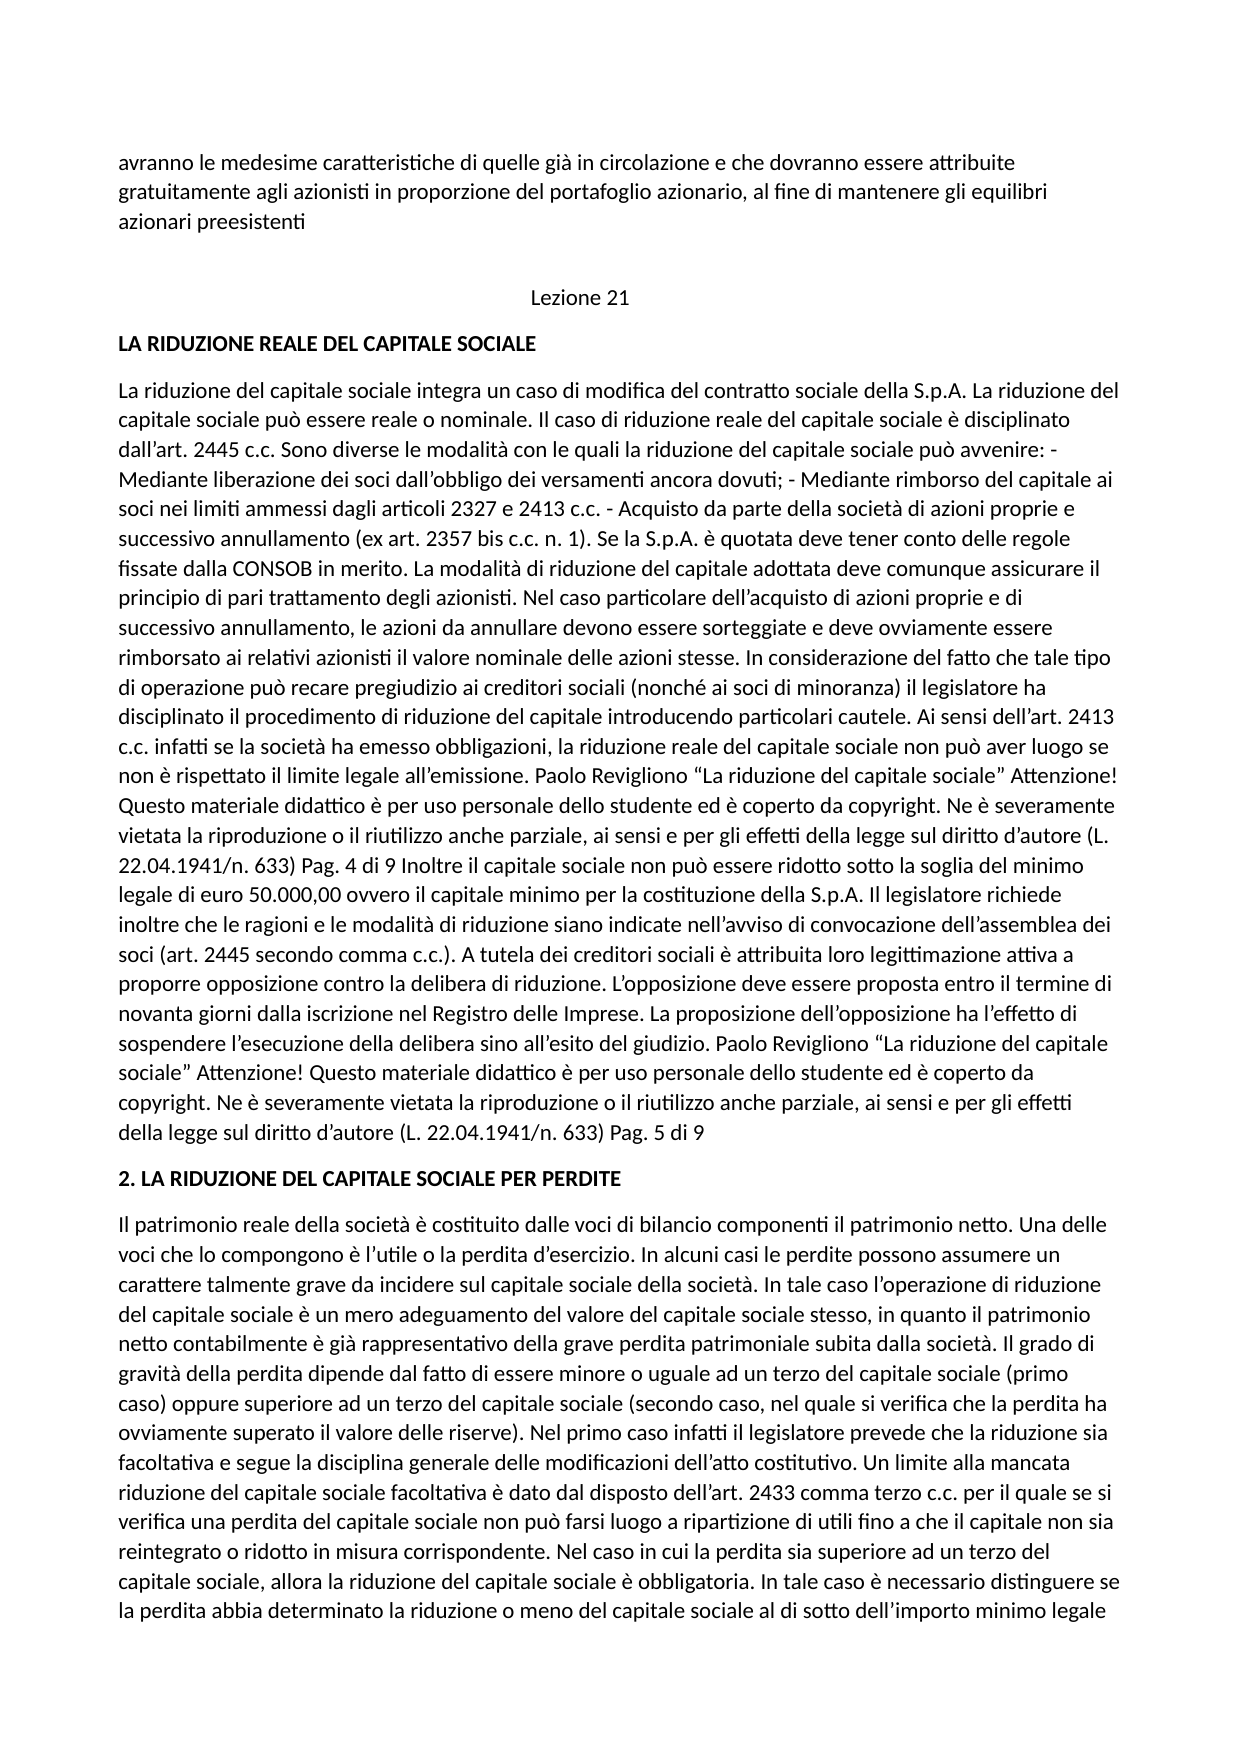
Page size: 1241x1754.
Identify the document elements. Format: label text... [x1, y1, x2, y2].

text La riduzione del capitale sociale integra un caso di modifica del contratto sociale della S.p.A. La riduzione del capitale sociale può essere reale o nominale. Il caso di riduzione reale del capitale sociale è disciplinato dall’art. 2445 c.c. Sono diverse le modalità con le quali la riduzione del capitale sociale può avvenire: - Mediante liberazione dei soci dall’obbligo dei versamenti ancora dovuti; - Mediante rimborso del capitale ai soci nei limiti ammessi dagli articoli 2327 e 2413 c.c. - Acquisto da parte della società di azioni proprie e successivo annullamento (ex art. 2357 bis c.c. n. 1). Se la S.p.A. è quotata deve tener conto delle regole fissate dalla CONSOB in merito. La modalità di riduzione del capitale adottata deve comunque assicurare il principio di pari trattamento degli azionisti. Nel caso particolare dell’acquisto di azioni proprie e di successivo annullamento, le azioni da annullare devono essere sorteggiate e deve ovviamente essere rimborsato ai relativi azionisti il valore nominale delle azioni stesse. In considerazione del fatto che tale tipo di operazione può recare pregiudizio ai creditori sociali (nonché ai soci di minoranza) il legislatore ha disciplinato il procedimento di riduzione del capitale introducendo particolari cautele. Ai sensi dell’art. 2413 c.c. infatti se la società ha emesso obbligazioni, la riduzione reale del capitale sociale non può aver luogo se non è rispettato il limite legale all’emissione. Paolo Revigliono “La riduzione del capitale sociale” Attenzione! Questo materiale didattico è per uso personale dello studente ed è coperto da copyright. Ne è severamente vietata la riproduzione o il riutilizzo anche parziale, ai sensi e per gli effetti della legge sul diritto d’autore (L. 22.04.1941/n. 633) Pag. 4 di 9 Inoltre il capitale sociale non può essere ridotto sotto la soglia del minimo legale di euro 50.000,00 ovvero il capitale minimo per la costituzione della S.p.A. Il legislatore richiede inoltre che le ragioni e le modalità di riduzione siano indicate nell’avviso di convocazione dell’assemblea dei soci (art. 2445 secondo comma c.c.). A tutela dei creditori sociali è attribuita loro legittimazione attiva a proporre opposizione contro la delibera di riduzione. L’opposizione deve essere proposta entro il termine di novanta giorni dalla iscrizione nel Registro delle Imprese. La proposizione dell’opposizione ha l’effetto di sospendere l’esecuzione della delibera sino all’esito del giudizio. Paolo Revigliono “La riduzione del capitale sociale” Attenzione! Questo materiale didattico è per uso personale dello studente ed è coperto da copyright. Ne è severamente vietata la riproduzione o il riutilizzo anche parziale, ai sensi e per gli effetti della legge sul diritto d’autore (L. 22.04.1941/n. 633) Pag. 5 di 9 [118, 376, 1122, 1146]
text Il patrimonio reale della società è costituito dalle voci di bilancio componenti il patrimonio netto. Una delle voci che lo compongono è l’utile o la perdita d’esercizio. In alcuni casi le perdite possono assumere un carattere talmente grave da incidere sul capitale sociale della società. In tale caso l’operazione di riduzione del capitale sociale è un mero adeguamento del valore del capitale sociale stesso, in quanto il patrimonio netto contabilmente è già rappresentativo della grave perdita patrimoniale subita dalla società. Il grado di gravità della perdita dipende dal fatto di essere minore o uguale ad un terzo del capitale sociale (primo caso) oppure superiore ad un terzo del capitale sociale (secondo caso, nel quale si verifica che la perdita ha ovviamente superato il valore delle riserve). Nel primo caso infatti il legislatore prevede che la riduzione sia facoltativa e segue la disciplina generale delle modificazioni dell’atto costitutivo. Un limite alla mancata riduzione del capitale sociale facoltativa è dato dal disposto dell’art. 2433 comma terzo c.c. per il quale se si verifica una perdita del capitale sociale non può farsi luogo a ripartizione di utili fino a che il capitale non sia reintegrato o ridotto in misura corrispondente. Nel caso in cui la perdita sia superiore ad un terzo del capitale sociale, allora la riduzione del capitale sociale è obbligatoria. In tale caso è necessario distinguere se la perdita abbia determinato la riduzione o meno del capitale sociale al di sotto dell’importo minimo legale [118, 1211, 1122, 1624]
text Lezione 21 [531, 283, 1122, 311]
text LA RIDUZIONE REALE DEL CAPITALE SOCIALE [118, 329, 1122, 357]
text 2. LA RIDUZIONE DEL CAPITALE SOCIALE PER PERDITE [118, 1164, 1122, 1192]
text avranno le medesime caratteristiche di quelle già in circolazione e che dovranno essere attribuite gratuitamente agli azionisti in proporzione del portafoglio azionario, al fine di mantenere gli equilibri azionari preesistenti [118, 148, 1122, 235]
